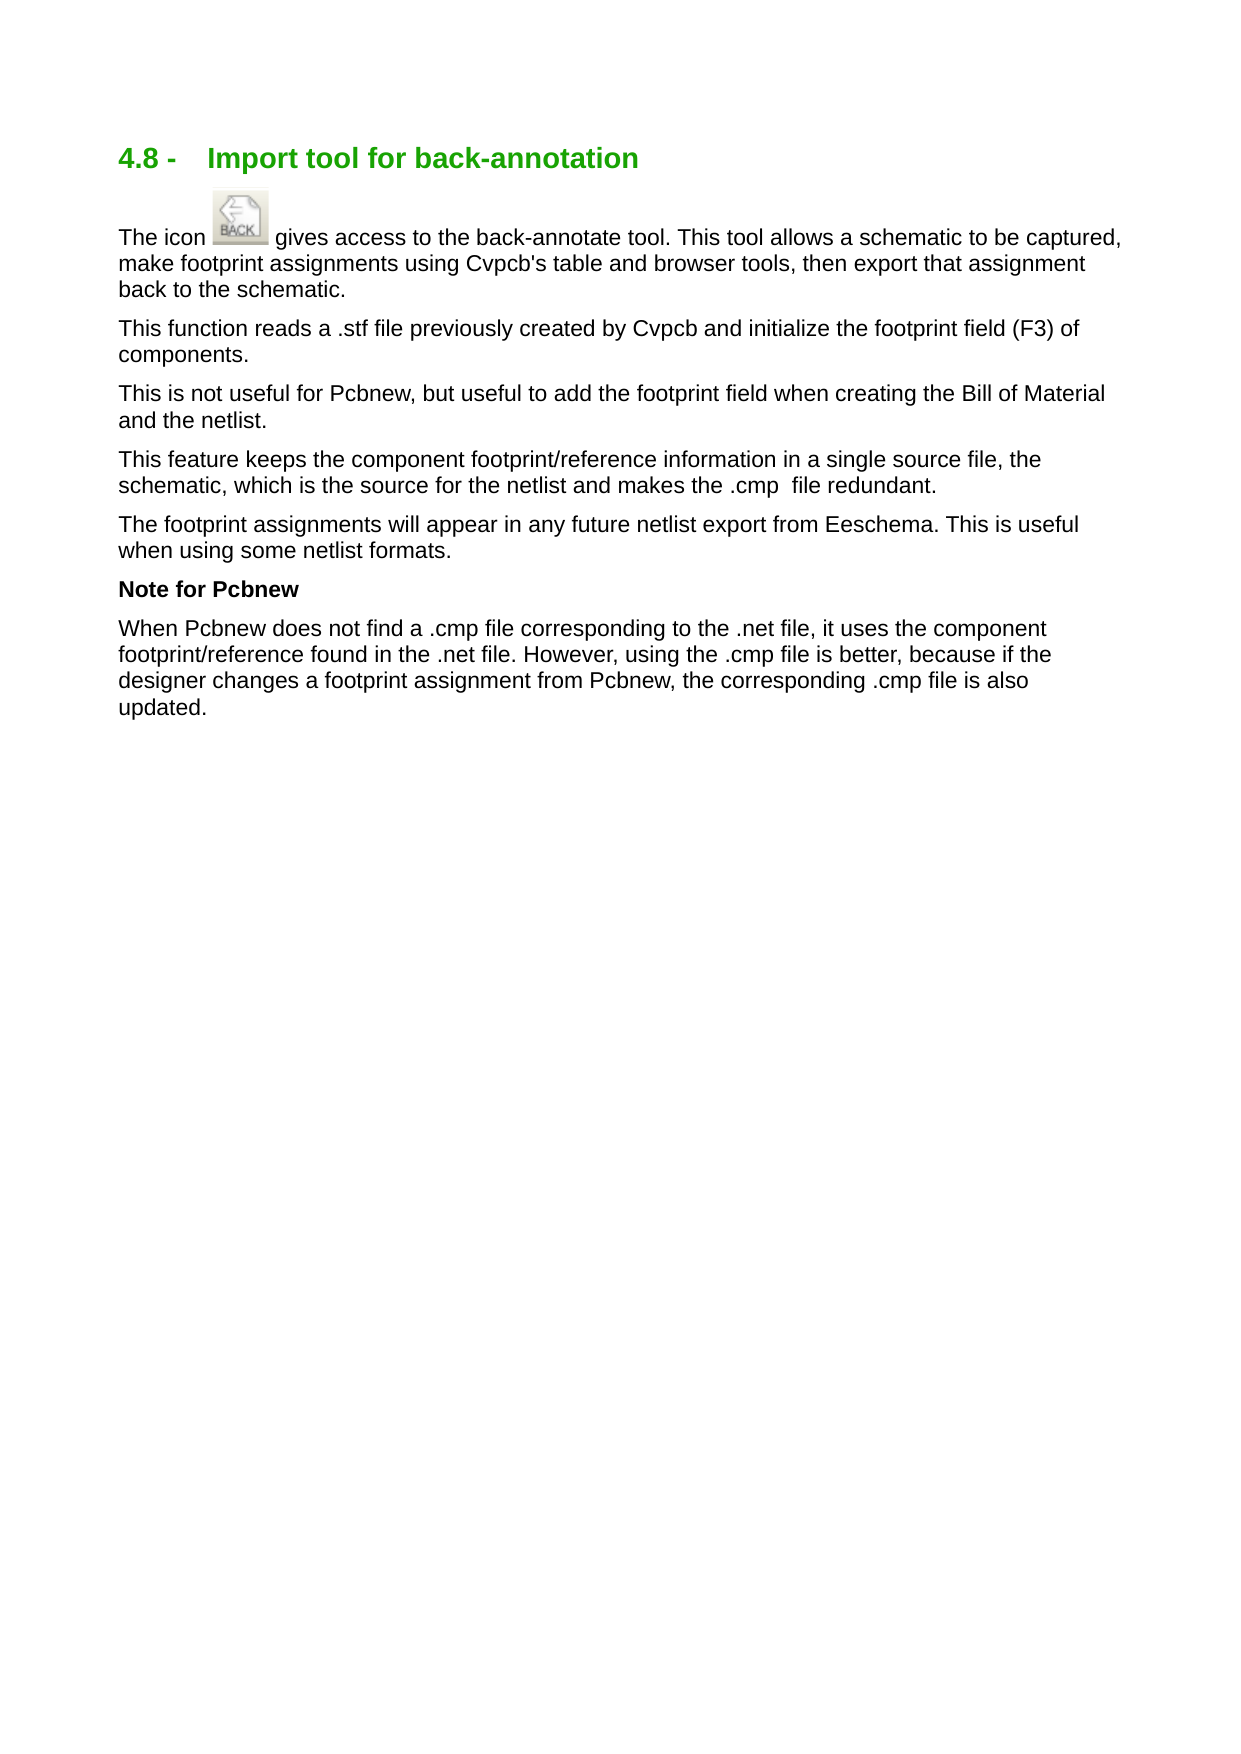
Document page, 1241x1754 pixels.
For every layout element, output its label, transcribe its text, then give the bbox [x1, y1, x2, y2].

text When Pcbnew does not find a .cmp file corresponding to the .net file, it uses the component footprint/reference found in the .net file. However, using the .cmp file is better, because if the designer changes a footprint assignment from Pcbnew, the corresponding .cmp file is also updated. [118, 615, 1122, 720]
picture [212, 187, 269, 245]
text This is not useful for Pcbnew, but useful to add the footprint field when creating the Bill of Material and the netlist. [118, 380, 1122, 433]
text This function reads a .stf file previously created by Cvpcb and initialize the footprint field (F3) of components. [118, 315, 1122, 368]
text This feature keeps the component footprint/reference information in a single source file, the schematic, which is the source for the netlist and makes the .cmp file redundant. [118, 446, 1122, 498]
text Note for Pcbnew [118, 576, 1122, 602]
text The footprint assignments will appear in any future netlist export from Eeschema. This is useful when using some netlist formats. [118, 511, 1122, 563]
text The icon gives access to the back-annotate tool. This tool allows a schematic to be captured, make footprint assignments using Cvpcb's table and browser tools, then export that assignment back to the schematic. [118, 187, 1122, 303]
subtitle Import tool for back-annotation [118, 141, 1122, 175]
